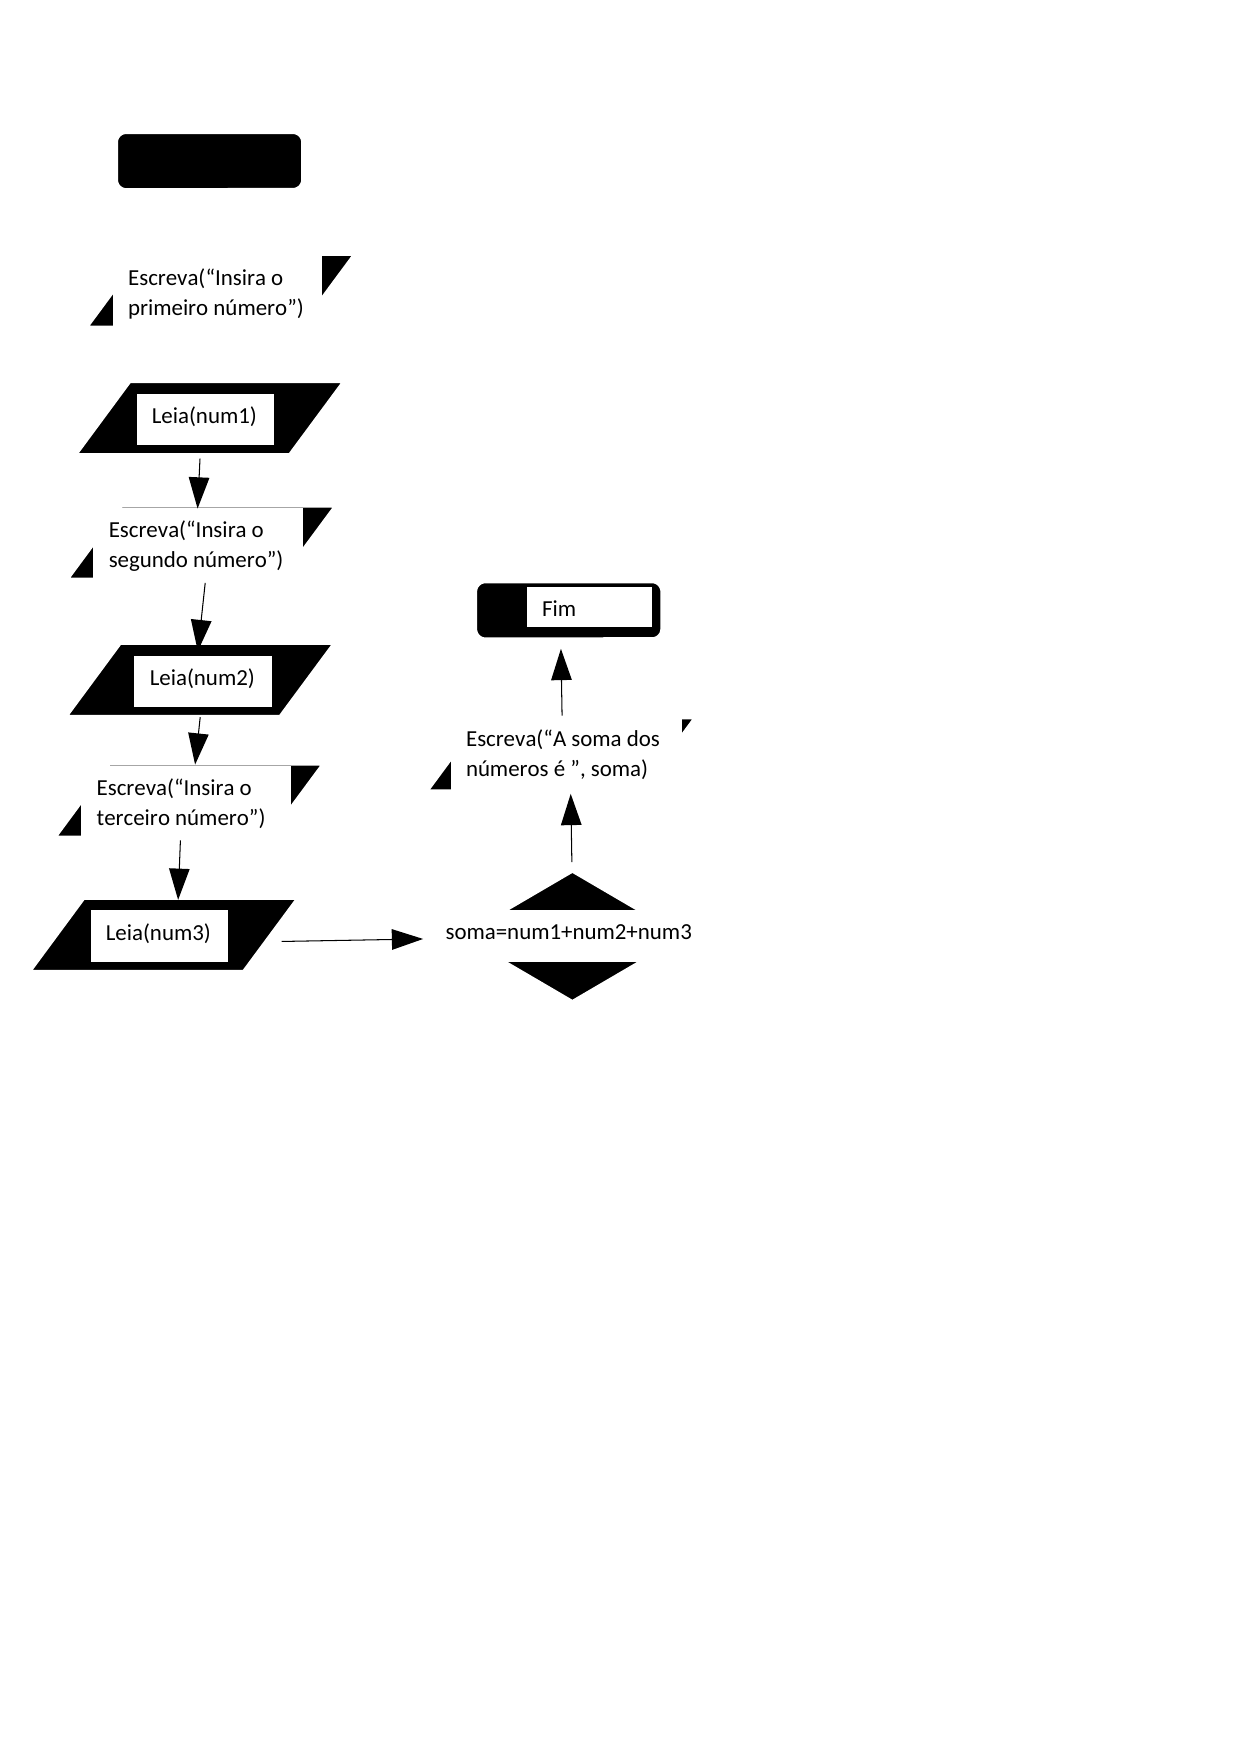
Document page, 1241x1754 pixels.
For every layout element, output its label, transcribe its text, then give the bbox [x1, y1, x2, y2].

text Inicio [81, 766, 291, 839]
text Leia(num3) [106, 918, 213, 946]
text Escreva(“A soma dos números é ”, soma) [466, 724, 667, 782]
text Inicio [113, 256, 322, 329]
text Escreva(“Insira o primeiro número”) [128, 263, 307, 321]
text Inicio [430, 910, 727, 962]
text Fim [542, 594, 637, 619]
text Inicio [134, 656, 272, 707]
text Inicio [137, 394, 274, 445]
text soma=num1+num2+num3 [445, 917, 712, 945]
text Inicio [527, 587, 652, 627]
text Inicio [93, 508, 303, 581]
text Leia(num1) [152, 401, 259, 429]
text Escreva(“Insira o terceiro número”) [96, 773, 276, 831]
text Inicio [304, 148, 1063, 176]
text Leia(num2) [149, 663, 257, 691]
text Escreva(“Insira o segundo número”) [108, 515, 288, 573]
text Inicio [91, 910, 228, 962]
text Inicio [451, 717, 682, 790]
